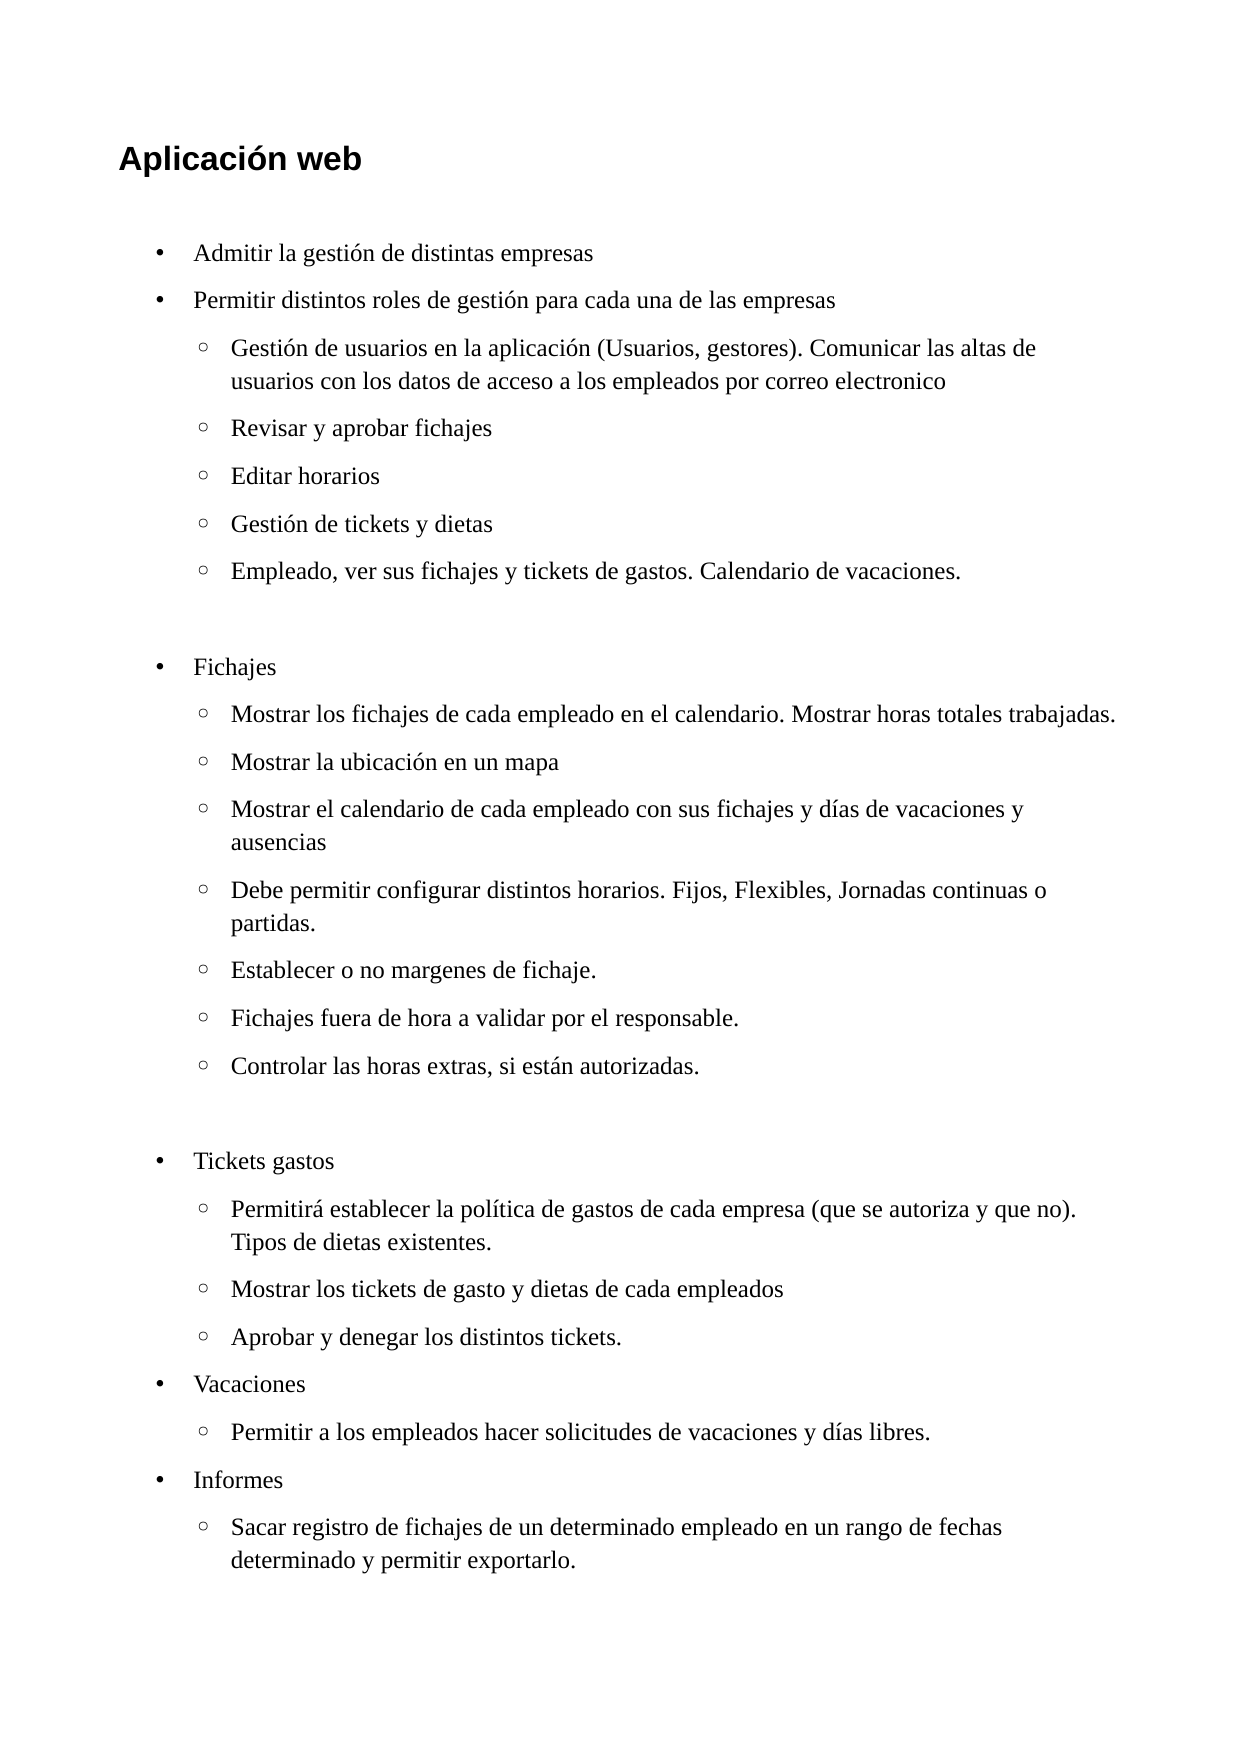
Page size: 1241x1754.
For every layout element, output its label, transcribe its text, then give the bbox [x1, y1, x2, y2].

list Aprobar y denegar los distintos tickets. [193, 1322, 1122, 1351]
list Permitir a los empleados hacer solicitudes de vacaciones y días libres. [193, 1417, 1122, 1446]
list Mostrar la ubicación en un mapa [193, 747, 1122, 776]
list Fichajes [156, 652, 1122, 680]
list Admitir la gestión de distintas empresas [156, 238, 1122, 266]
list Permitirá establecer la política de gastos de cada empresa (que se autoriza y que no). Tipos de dietas existentes. [193, 1194, 1122, 1255]
list Gestión de tickets y dietas [193, 509, 1122, 537]
list Mostrar los fichajes de cada empleado en el calendario. Mostrar horas totales trabajadas. [193, 699, 1122, 728]
list Vacaciones [156, 1369, 1122, 1398]
list Establecer o no margenes de fichaje. [193, 956, 1122, 984]
subtitle Aplicación web [118, 139, 1122, 178]
list Mostrar el calendario de cada empleado con sus fichajes y días de vacaciones y ausencias [193, 794, 1122, 856]
list Revisar y aprobar fichajes [193, 413, 1122, 442]
list Fichajes fuera de hora a validar por el responsable. [193, 1003, 1122, 1032]
list Editar horarios [193, 461, 1122, 490]
list Sacar registro de fichajes de un determinado empleado en un rango de fechas determinado y permitir exportarlo. [193, 1512, 1122, 1574]
list Debe permitir configurar distintos horarios. Fijos, Flexibles, Jornadas continuas o partidas. [193, 875, 1122, 937]
list Mostrar los tickets de gasto y dietas de cada empleados [193, 1274, 1122, 1303]
list Informes [156, 1465, 1122, 1493]
list Empleado, ver sus fichajes y tickets de gastos. Calendario de vacaciones. [193, 556, 1122, 585]
list Gestión de usuarios en la aplicación (Usuarios, gestores). Comunicar las altas de usuarios con los datos de acceso a los empleados por correo electronico [193, 333, 1122, 395]
list Controlar las horas extras, si están autorizadas. [193, 1051, 1122, 1079]
list Permitir distintos roles de gestión para cada una de las empresas [156, 285, 1122, 314]
list Tickets gastos [156, 1146, 1122, 1175]
